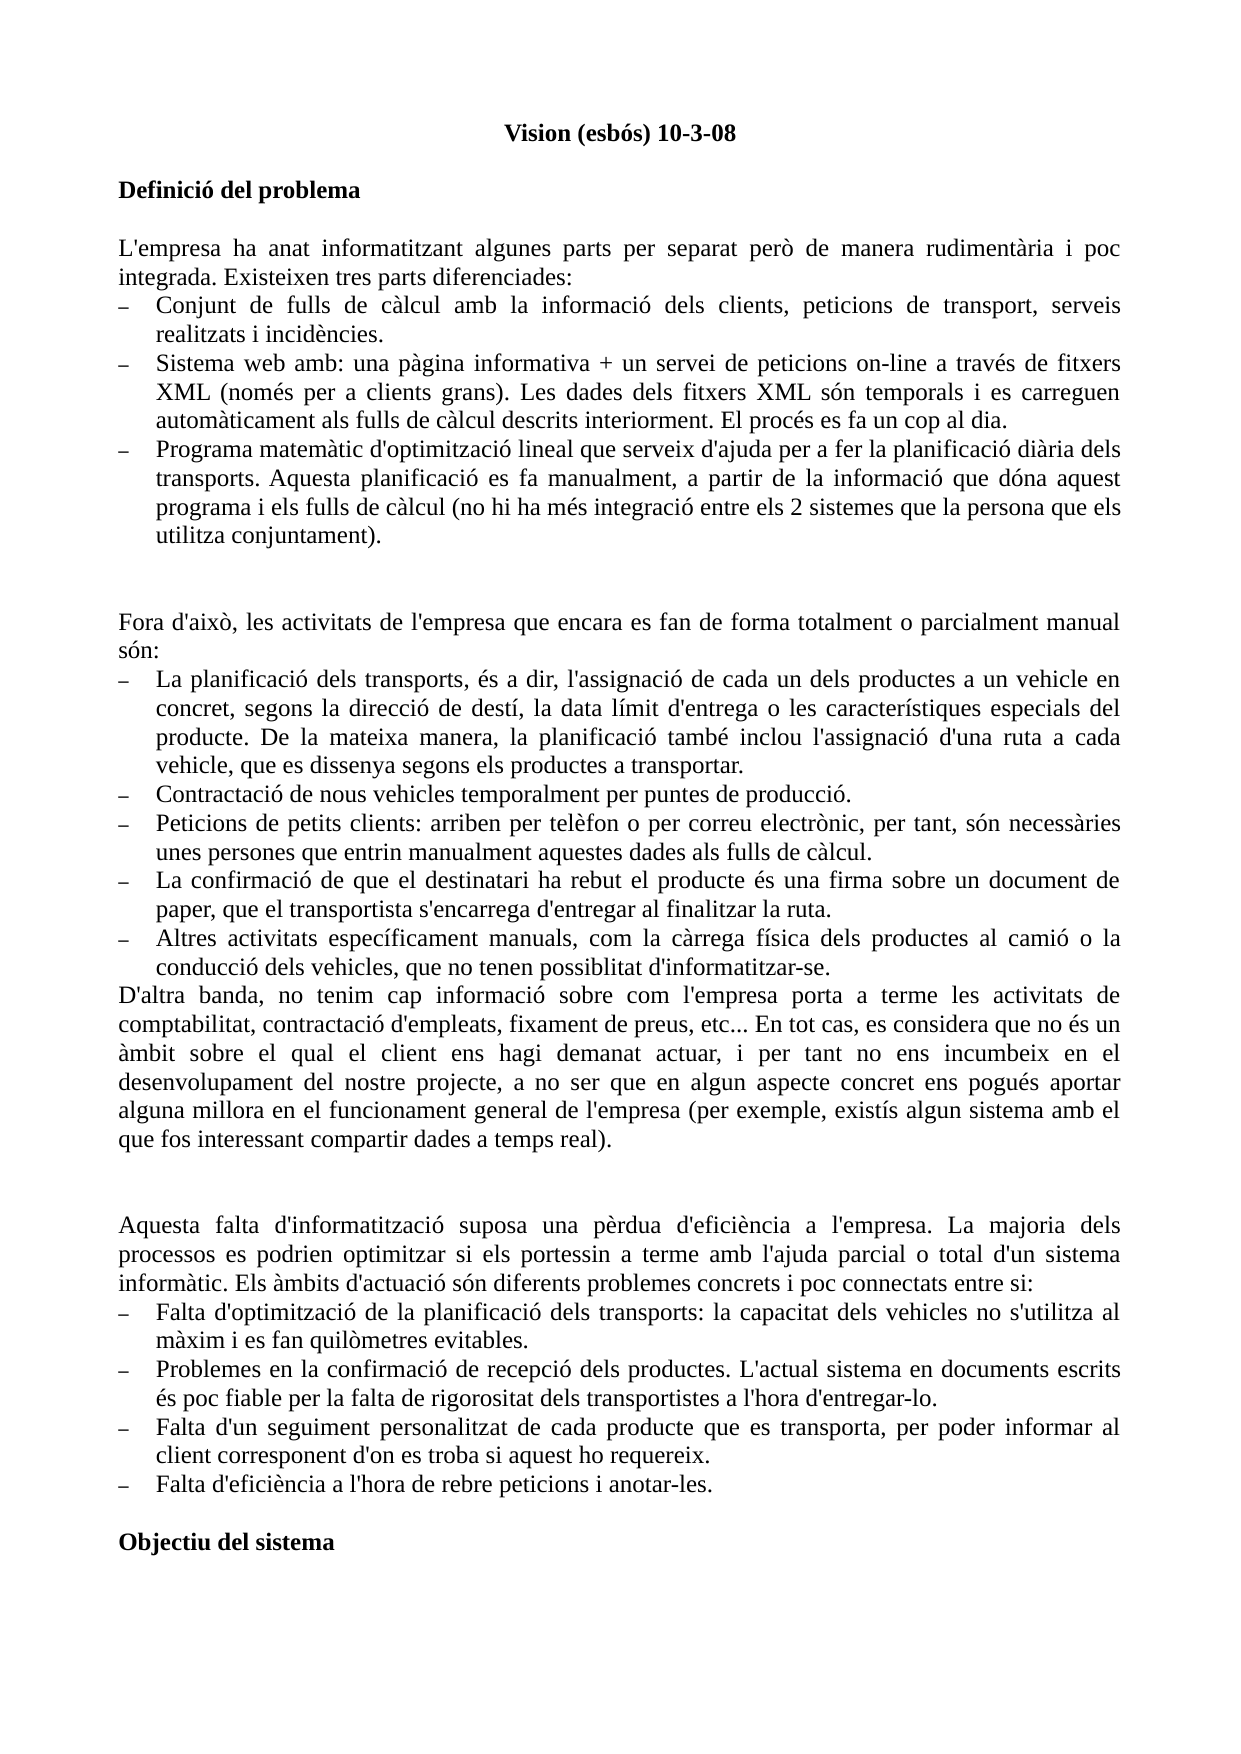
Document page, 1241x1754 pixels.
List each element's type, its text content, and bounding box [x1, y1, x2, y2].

text Vision (esbós) 10-3-08 [118, 118, 1122, 147]
text L'empresa ha anat informatitzant algunes parts per separat però de manera rudimentària i poc integrada. Existeixen tres parts diferenciades: [118, 233, 1122, 291]
text Definició del problema [118, 176, 1122, 204]
list Falta d'un seguiment personalitzat de cada producte que es transporta, per poder informar al client corresponent d'on es troba si aquest ho requereix. [118, 1412, 1122, 1469]
list Programa matemàtic d'optimització lineal que serveix d'ajuda per a fer la planificació diària dels transports. Aquesta planificació es fa manualment, a partir de la informació que dóna aquest programa i els fulls de càlcul (no hi ha més integració entre els 2 sistemes que la persona que els utilitza conjuntament). [118, 434, 1122, 549]
list Conjunt de fulls de càlcul amb la informació dels clients, peticions de transport, serveis realitzats i incidències. [118, 291, 1122, 348]
list Sistema web amb: una pàgina informativa + un servei de peticions on-line a través de fitxers XML (només per a clients grans). Les dades dels fitxers XML són temporals i es carreguen automàticament als fulls de càlcul descrits interiorment. El procés es fa un cop al dia. [118, 348, 1122, 434]
list Peticions de petits clients: arriben per telèfon o per correu electrònic, per tant, són necessàries unes persones que entrin manualment aquestes dades als fulls de càlcul. [118, 808, 1122, 866]
text Objectiu del sistema [118, 1527, 1122, 1556]
list La planificació dels transports, és a dir, l'assignació de cada un dels productes a un vehicle en concret, segons la direcció de destí, la data límit d'entrega o les característiques especials del producte. De la mateixa manera, la planificació també inclou l'assignació d'una ruta a cada vehicle, que es dissenya segons els productes a transportar. [118, 664, 1122, 779]
list Problemes en la confirmació de recepció dels productes. L'actual sistema en documents escrits és poc fiable per la falta de rigorositat dels transportistes a l'hora d'entregar-lo. [118, 1354, 1122, 1412]
list La confirmació de que el destinatari ha rebut el producte és una firma sobre un document de paper, que el transportista s'encarrega d'entregar al finalitzar la ruta. [118, 866, 1122, 923]
list Falta d'eficiència a l'hora de rebre peticions i anotar-les. [118, 1469, 1122, 1498]
text Fora d'això, les activitats de l'empresa que encara es fan de forma totalment o parcialment manual són: [118, 607, 1122, 664]
text Aquesta falta d'informatització suposa una pèrdua d'eficiència a l'empresa. La majoria dels processos es podrien optimitzar si els portessin a terme amb l'ajuda parcial o total d'un sistema informàtic. Els àmbits d'actuació són diferents problemes concrets i poc connectats entre si: [118, 1211, 1122, 1297]
list Altres activitats específicament manuals, com la càrrega física dels productes al camió o la conducció dels vehicles, que no tenen possiblitat d'informatitzar-se. [118, 923, 1122, 981]
list Contractació de nous vehicles temporalment per puntes de producció. [118, 779, 1122, 808]
list Falta d'optimització de la planificació dels transports: la capacitat dels vehicles no s'utilitza al màxim i es fan quilòmetres evitables. [118, 1297, 1122, 1354]
text D'altra banda, no tenim cap informació sobre com l'empresa porta a terme les activitats de comptabilitat, contractació d'empleats, fixament de preus, etc... En tot cas, es considera que no és un àmbit sobre el qual el client ens hagi demanat actuar, i per tant no ens incumbeix en el desenvolupament del nostre projecte, a no ser que en algun aspecte concret ens pogués aportar alguna millora en el funcionament general de l'empresa (per exemple, existís algun sistema amb el que fos interessant compartir dades a temps real). [118, 981, 1122, 1153]
